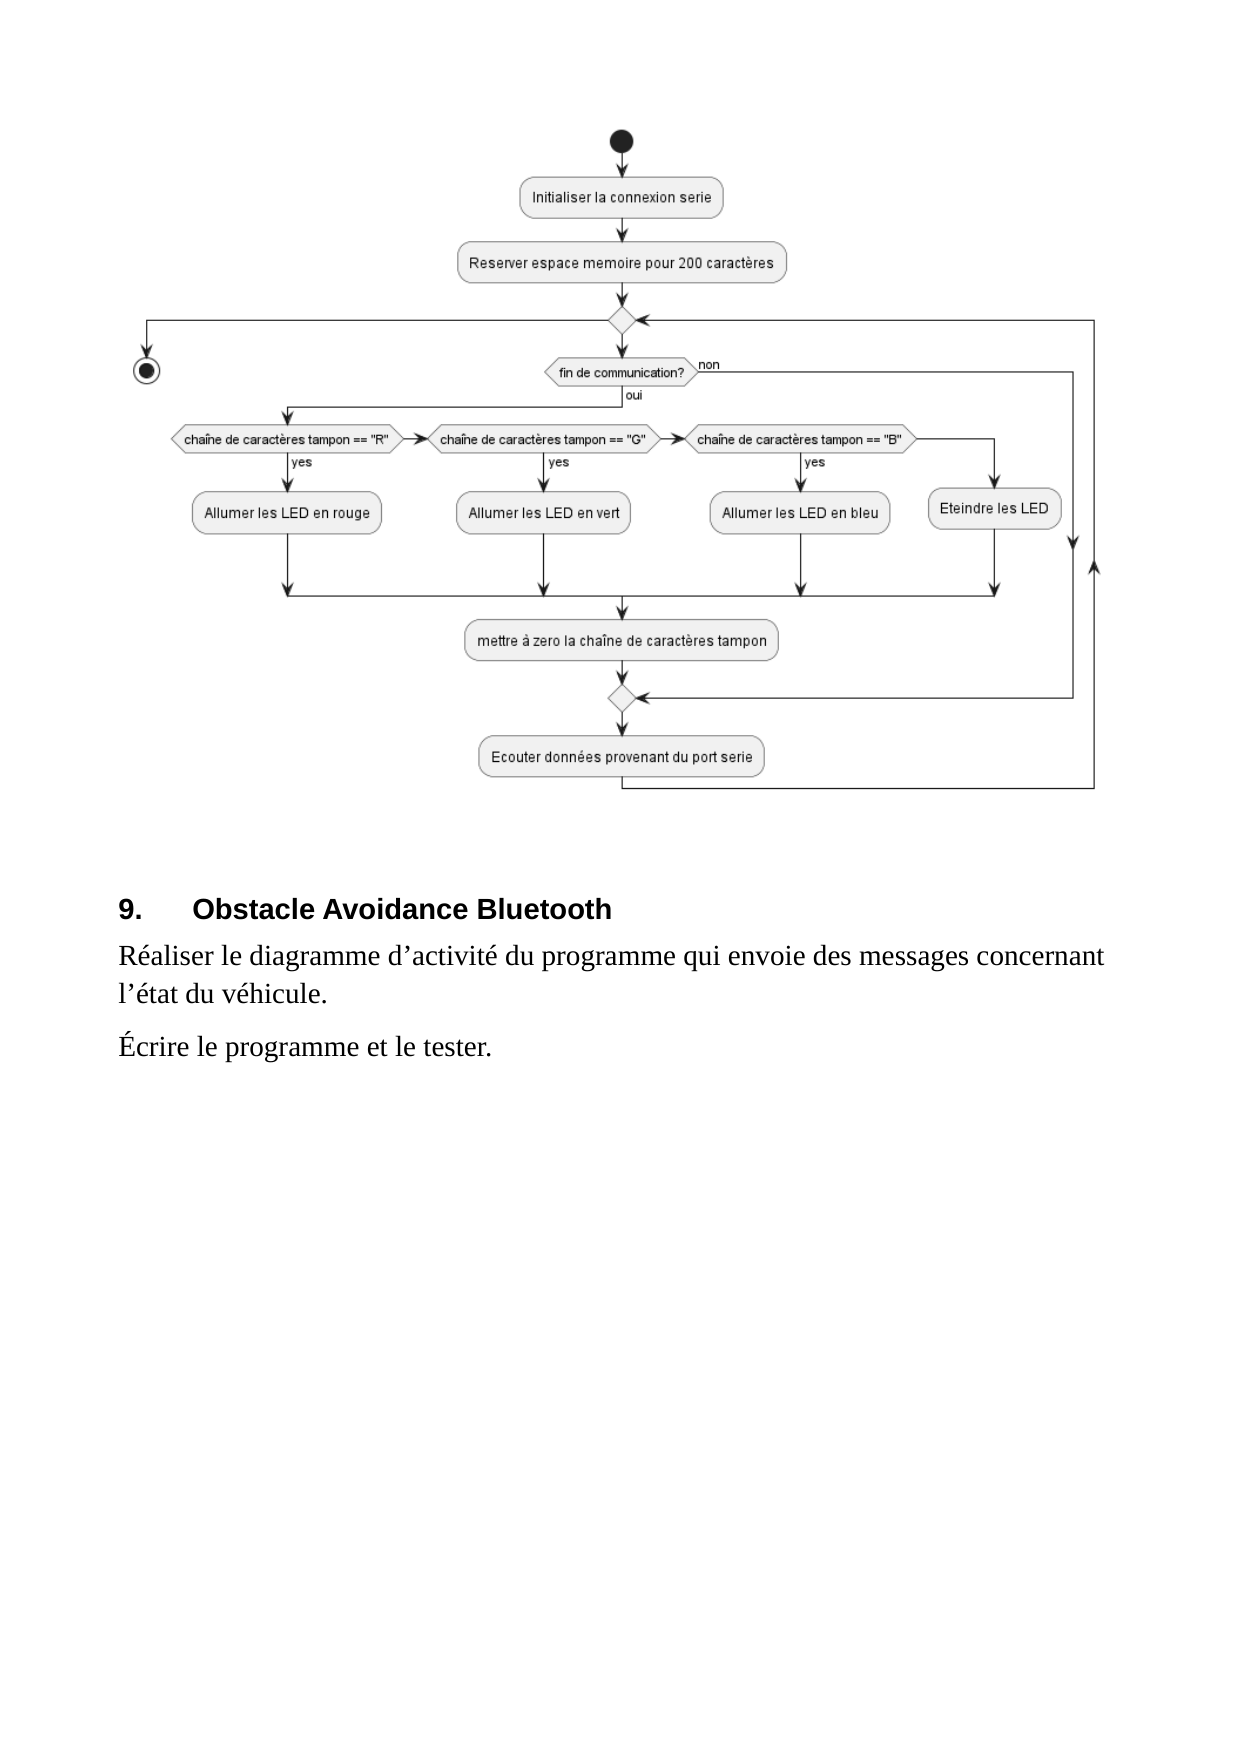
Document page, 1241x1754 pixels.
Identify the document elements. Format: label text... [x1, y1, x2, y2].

text Écrire le programme et le tester. [118, 1029, 1122, 1063]
picture [118, 118, 1123, 815]
text Réaliser le diagramme d’activité du programme qui envoie des messages concernant l’état du véhicule. [118, 938, 1122, 1010]
subtitle Obstacle Avoidance Bluetooth [118, 892, 1122, 925]
